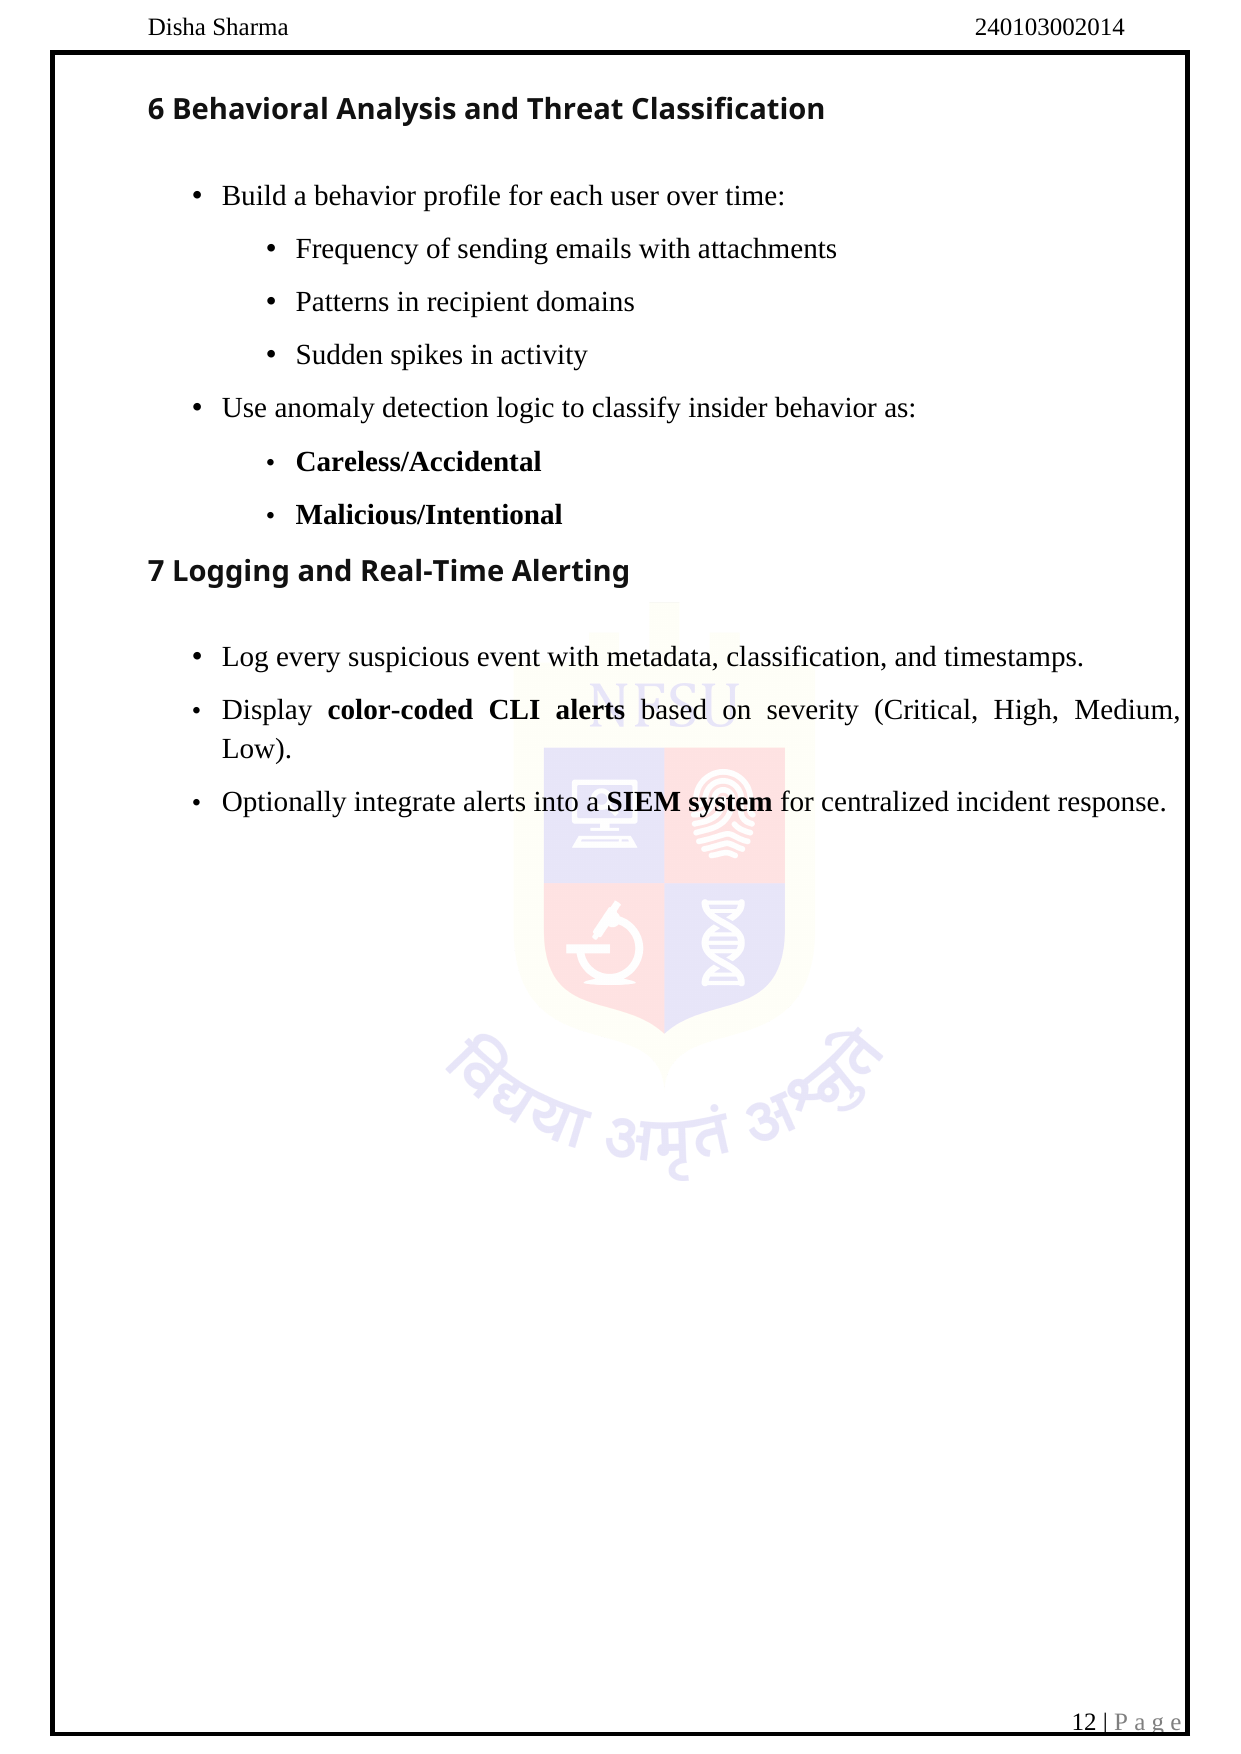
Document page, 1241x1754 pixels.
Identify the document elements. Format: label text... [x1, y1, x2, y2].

list Build a behavior profile for each user over time: [192, 178, 1181, 211]
subtitle 6 Behavioral Analysis and Threat Classification [148, 89, 1181, 128]
list Use anomaly detection logic to classify insider behavior as: [192, 391, 1181, 424]
subtitle 7 Logging and Real-Time Alerting [148, 550, 1181, 590]
list Careless/Accidental [266, 444, 1181, 477]
list Malicious/Intentional [266, 497, 1181, 530]
list Optionally integrate alerts into a SIEM system for centralized incident response. [192, 784, 1181, 817]
list Patterns in recipient domains [266, 284, 1181, 318]
list Sudden spikes in activity [266, 337, 1181, 371]
list Display color-coded CLI alerts based on severity (Critical, High, Medium, Low). [192, 692, 1181, 764]
list Log every suspicious event with metadata, classification, and timestamps. [192, 639, 1181, 673]
list Frequency of sending emails with attachments [266, 231, 1181, 264]
